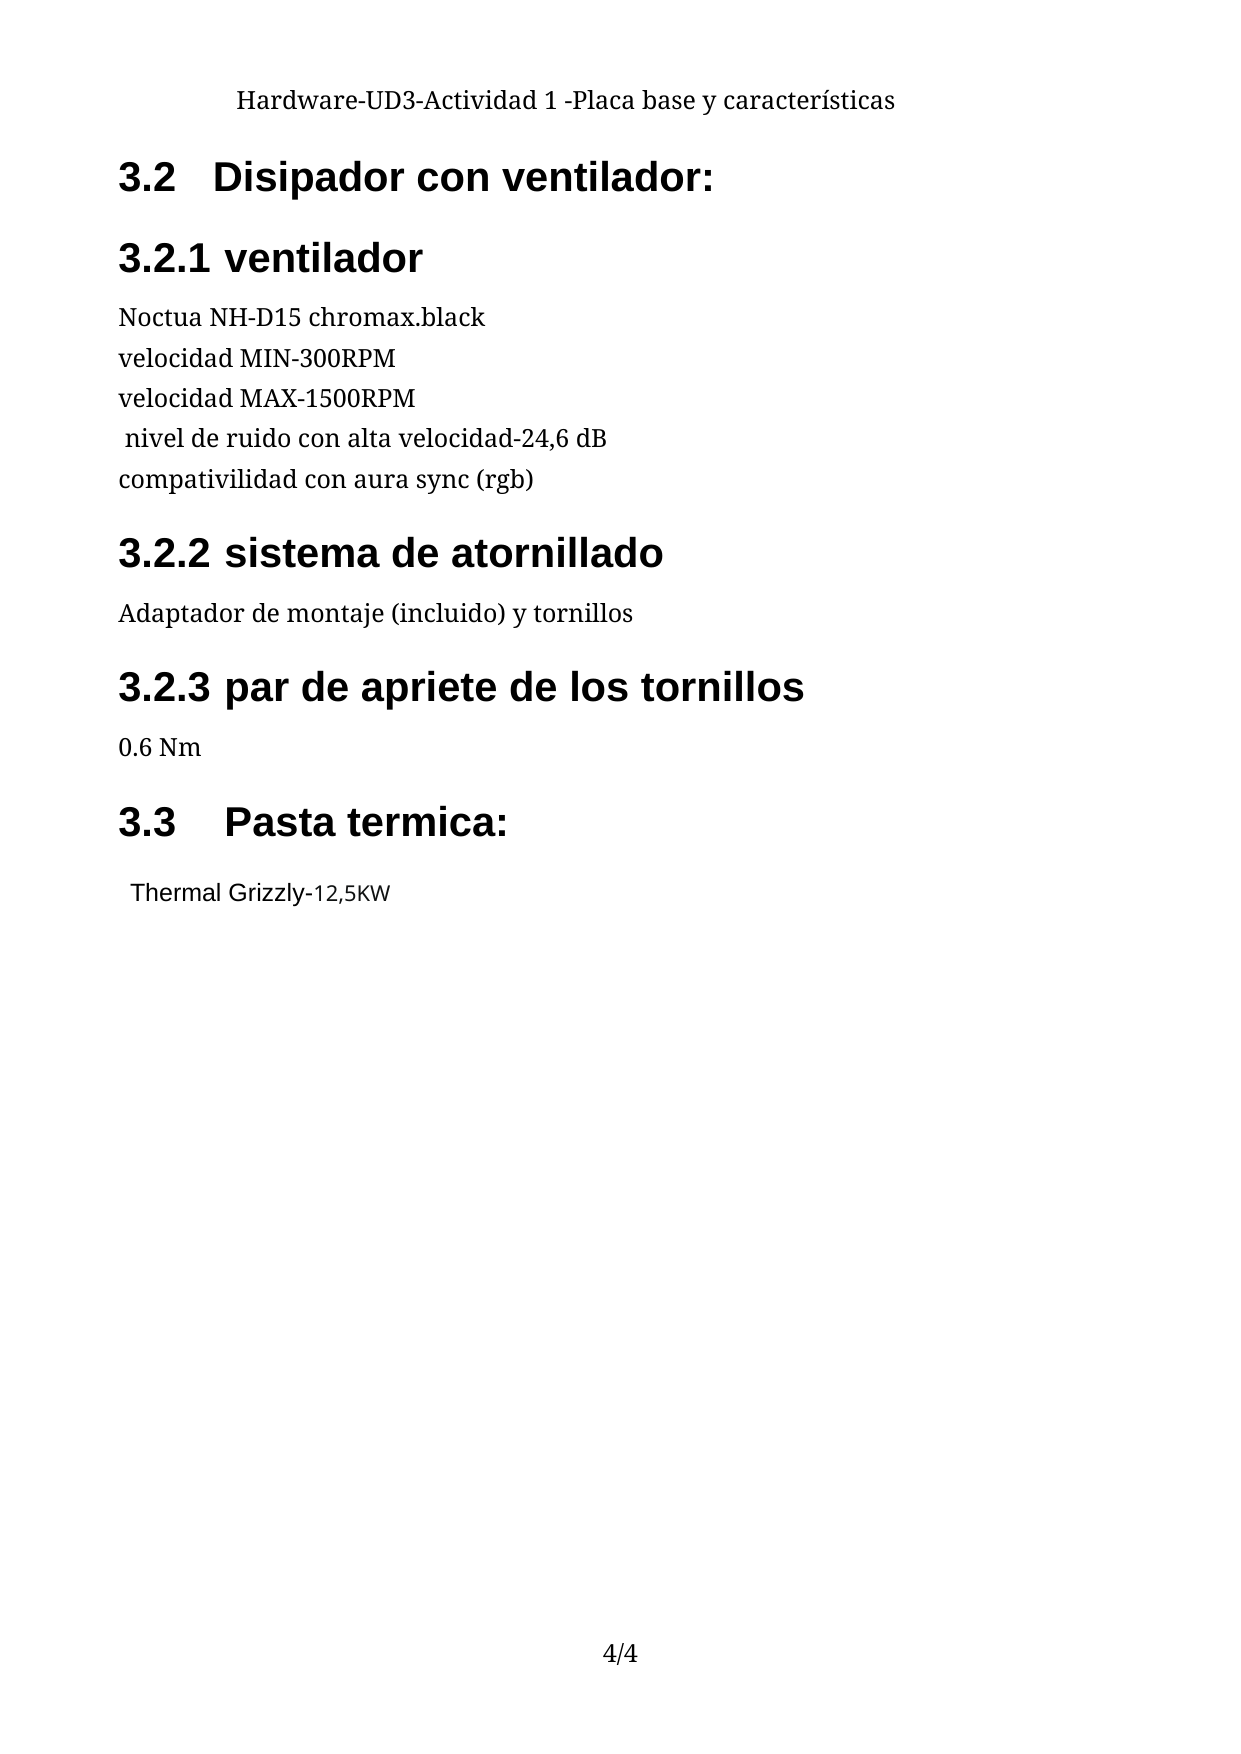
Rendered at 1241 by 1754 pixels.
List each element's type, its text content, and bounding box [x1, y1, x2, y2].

subtitle ventilador [118, 233, 1122, 281]
list Adaptador de montaje (incluido) y tornillos [118, 595, 1122, 629]
subtitle Thermal Grizzly-12,5KW [118, 878, 1122, 908]
subtitle Disipador con ventilador: [118, 152, 1122, 200]
list 0.6 Nm [118, 729, 1122, 763]
subtitle Pasta termica: [118, 797, 1122, 845]
list nivel de ruido con alta velocidad-24,6 dB [118, 421, 1122, 455]
list velocidad MAX-1500RPM [118, 381, 1122, 415]
subtitle sistema de atornillado [118, 529, 1122, 577]
list velocidad MIN-300RPM [118, 340, 1122, 374]
list Noctua NH-D15 chromax.black [118, 300, 1122, 334]
subtitle par de apriete de los tornillos [118, 663, 1122, 711]
list compativilidad con aura sync (rgb) [118, 461, 1122, 495]
